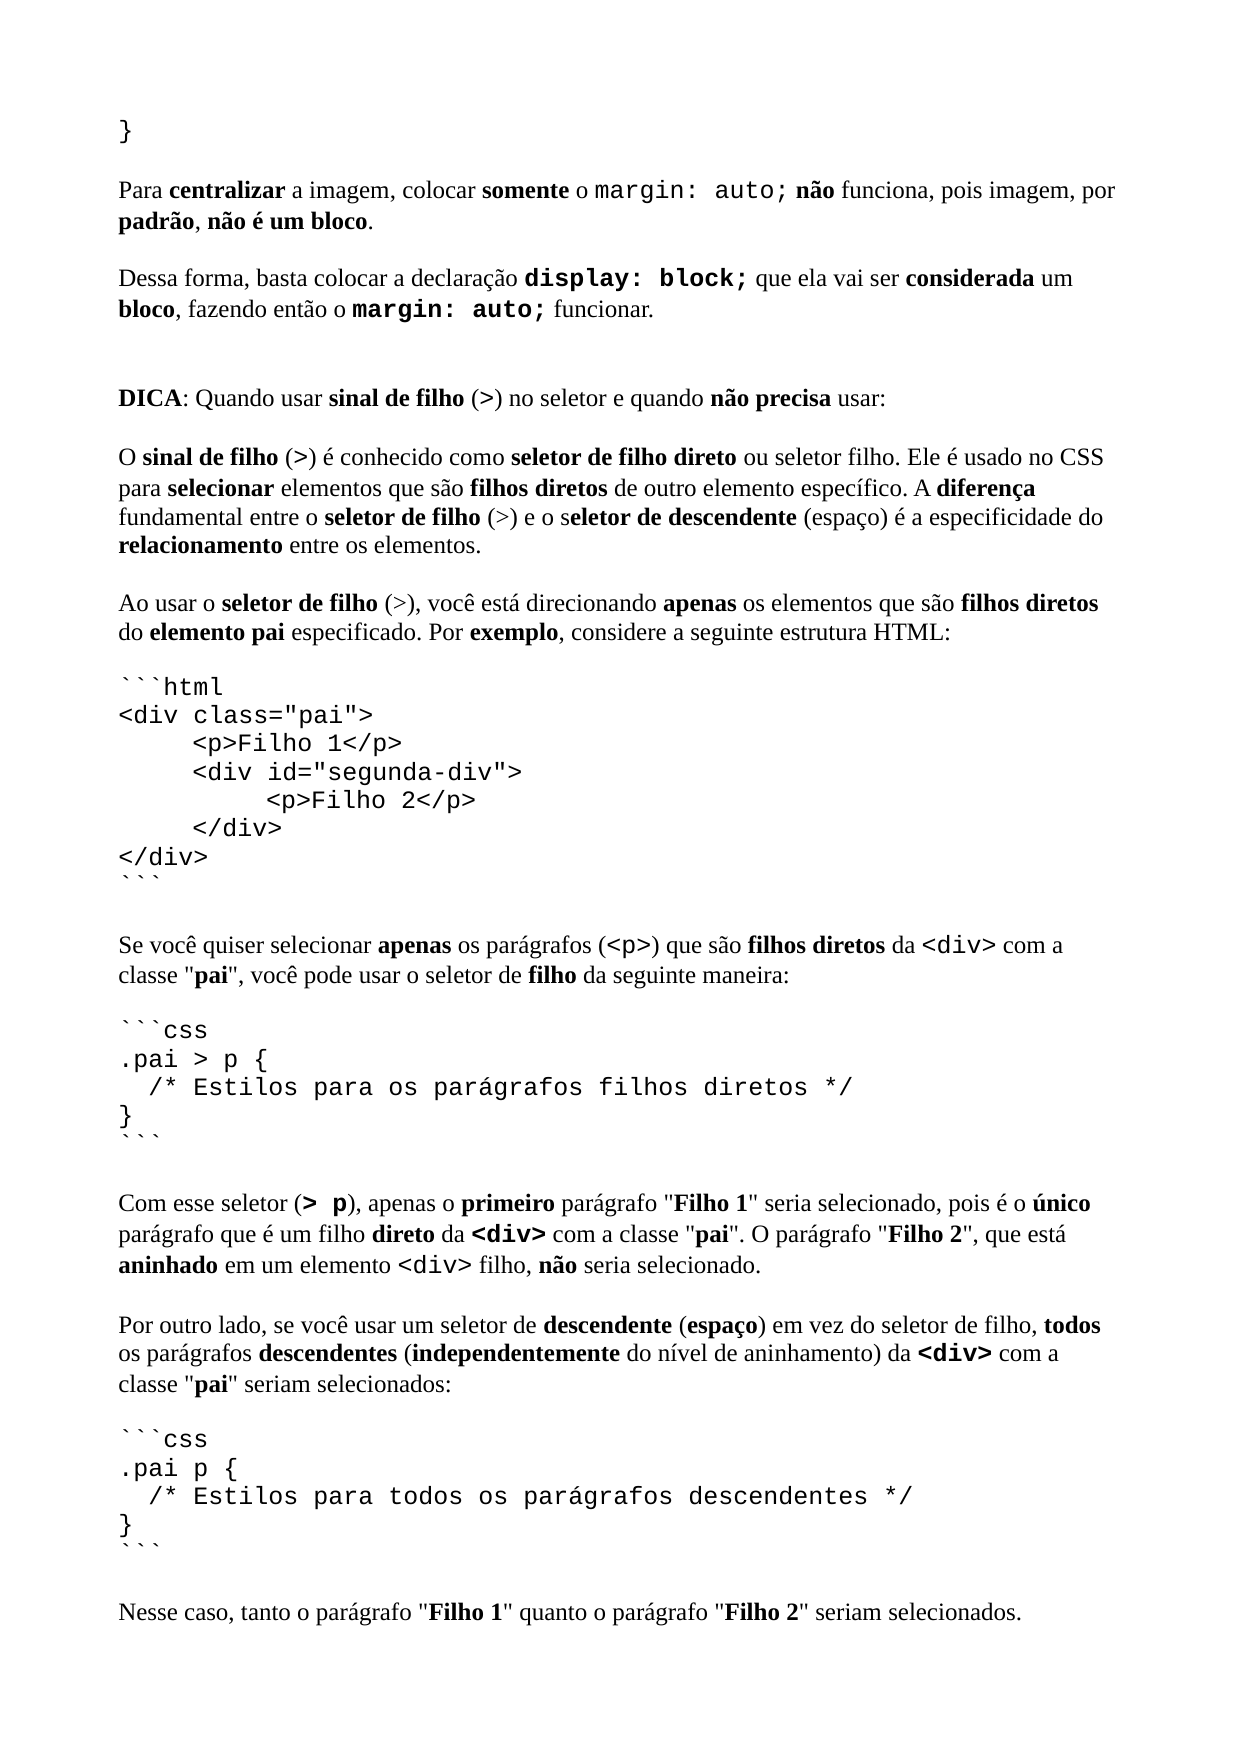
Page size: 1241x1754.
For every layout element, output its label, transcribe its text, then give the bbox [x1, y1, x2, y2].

text ``` [118, 873, 1122, 901]
text Com esse seletor (> p), apenas o primeiro parágrafo "Filho 1" seria selecionado, pois é o único parágrafo que é um filho direto da <div> com a classe "pai". O parágrafo "Filho 2", que está aninhado em um elemento <div> filho, não seria selecionado. [118, 1188, 1122, 1281]
text /* Estilos para todos os parágrafos descendentes */ [118, 1483, 1122, 1512]
text Nesse caso, tanto o parágrafo "Filho 1" quanto o parágrafo "Filho 2" seriam selecionados. [118, 1597, 1122, 1626]
text ``` [118, 1540, 1122, 1568]
text } [118, 1103, 1122, 1131]
text } [118, 1512, 1122, 1540]
text Para centralizar a imagem, colocar somente o margin: auto; não funciona, pois imagem, por padrão, não é um bloco. [118, 175, 1122, 235]
text Se você quiser selecionar apenas os parágrafos (<p>) que são filhos diretos da <div> com a classe "pai", você pode usar o seletor de filho da seguinte maneira: [118, 930, 1122, 989]
text Dessa forma, basta colocar a declaração display: block; que ela vai ser considerada um bloco, fazendo então o margin: auto; funcionar. [118, 263, 1122, 325]
text <p>Filho 2</p> [118, 788, 1122, 816]
text DICA: Quando usar sinal de filho (>) no seletor e quando não precisa usar: [118, 383, 1122, 413]
text Ao usar o seletor de filho (>), você está direcionando apenas os elementos que são filhos diretos do elemento pai especificado. Por exemplo, considere a seguinte estrutura HTML: [118, 588, 1122, 646]
text </div> [118, 816, 1122, 844]
text <p>Filho 1</p> [118, 731, 1122, 759]
text ```html [118, 674, 1122, 703]
text .pai p { [118, 1455, 1122, 1483]
text </div> [118, 844, 1122, 873]
text } [118, 118, 1122, 146]
text <div id="segunda-div"> [118, 759, 1122, 788]
text ```css [118, 1018, 1122, 1046]
text Por outro lado, se você usar um seletor de descendente (espaço) em vez do seletor de filho, todos os parágrafos descendentes (independentemente do nível de aninhamento) da <div> com a classe "pai" seriam selecionados: [118, 1310, 1122, 1398]
text <div class="pai"> [118, 703, 1122, 731]
text ```css [118, 1427, 1122, 1455]
text O sinal de filho (>) é conhecido como seletor de filho direto ou seletor filho. Ele é usado no CSS para selecionar elementos que são filhos diretos de outro elemento específico. A diferença fundamental entre o seletor de filho (>) e o seletor de descendente (espaço) é a especificidade do relacionamento entre os elementos. [118, 442, 1122, 559]
text .pai > p { [118, 1046, 1122, 1075]
text ``` [118, 1131, 1122, 1160]
text /* Estilos para os parágrafos filhos diretos */ [118, 1075, 1122, 1103]
